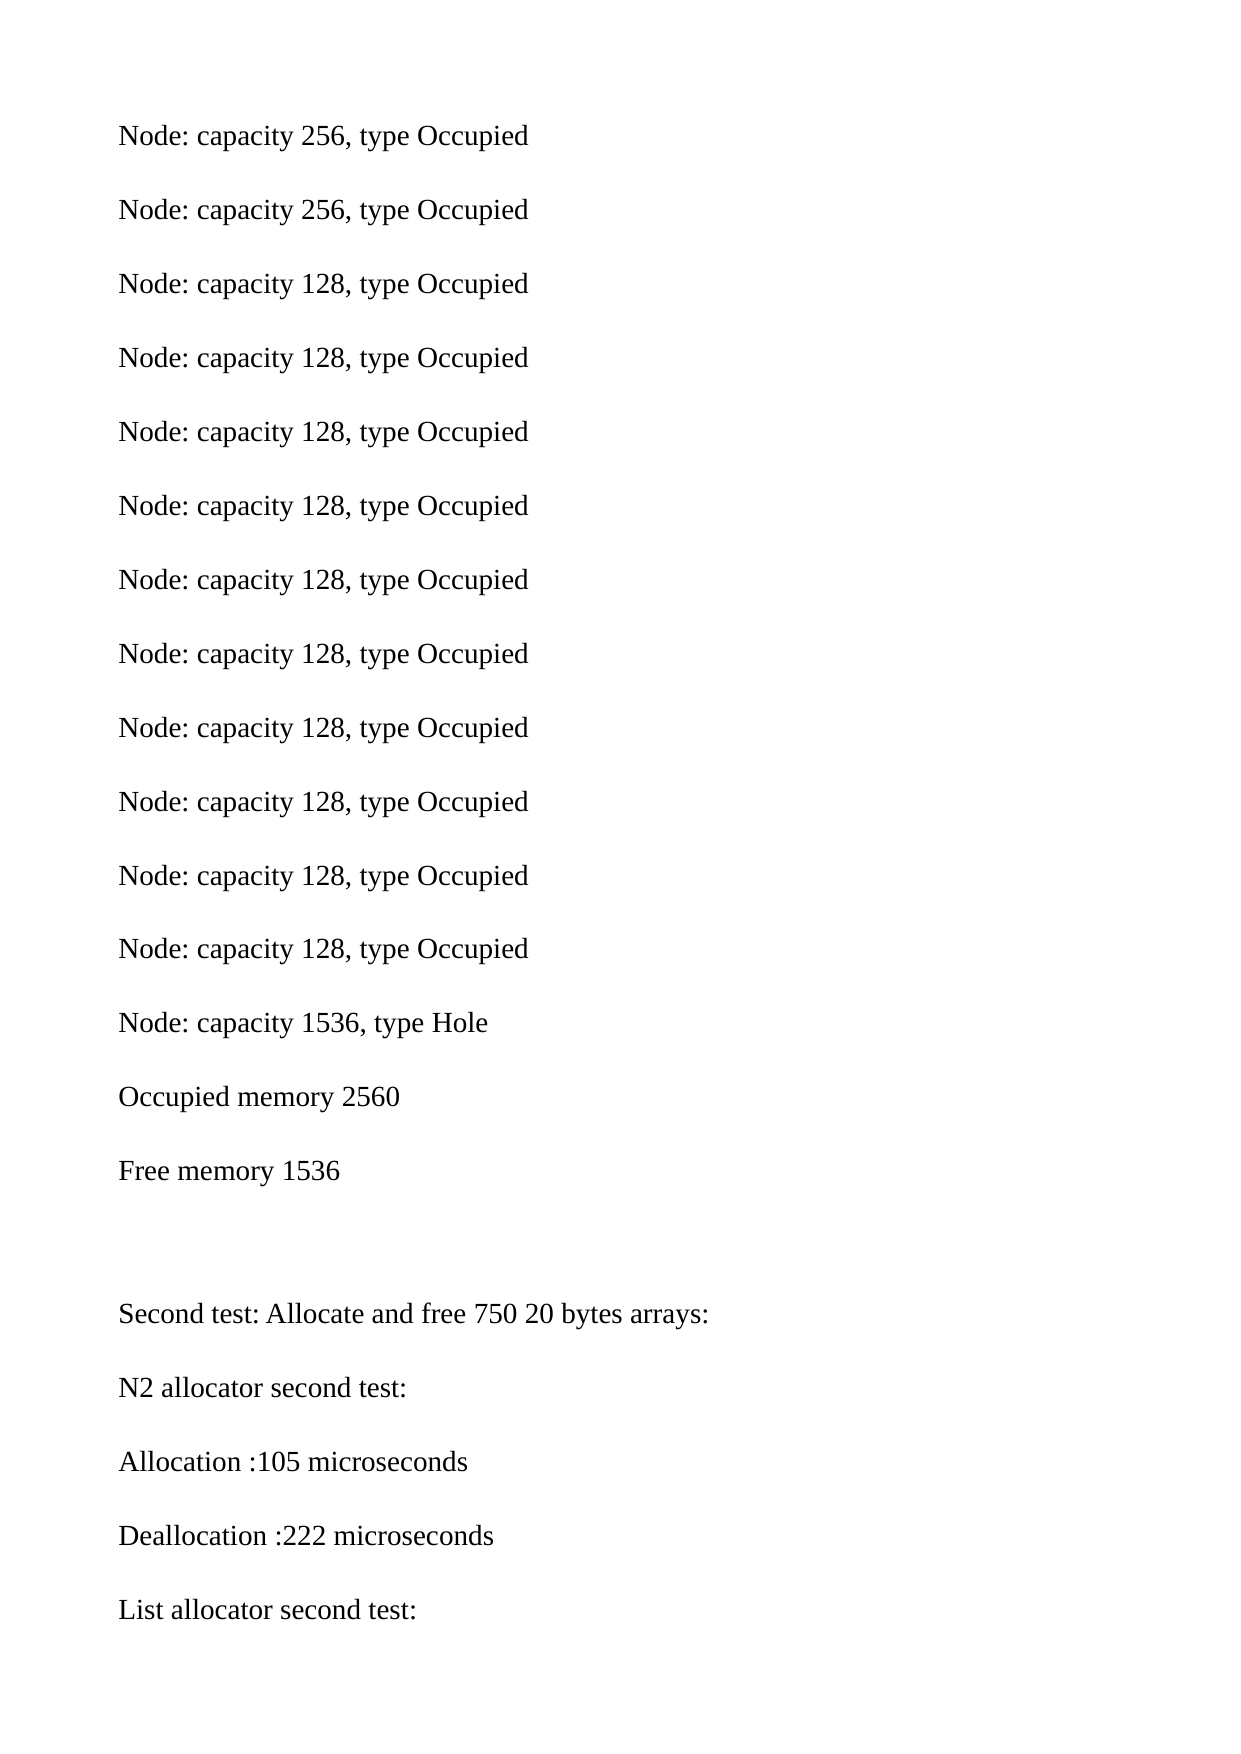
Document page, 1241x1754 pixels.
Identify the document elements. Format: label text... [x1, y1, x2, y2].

text List allocator second test: [118, 1592, 1122, 1625]
text Node: capacity 128, type Occupied [118, 340, 1122, 373]
text Node: capacity 1536, type Hole [118, 1006, 1122, 1039]
text Node: capacity 128, type Occupied [118, 784, 1122, 817]
text Node: capacity 128, type Occupied [118, 266, 1122, 299]
text Node: capacity 128, type Occupied [118, 488, 1122, 521]
text Occupied memory 2560 [118, 1079, 1122, 1113]
text N2 allocator second test: [118, 1370, 1122, 1403]
text Node: capacity 128, type Occupied [118, 932, 1122, 965]
text Node: capacity 128, type Occupied [118, 710, 1122, 743]
text Node: capacity 128, type Occupied [118, 562, 1122, 595]
text Deallocation :222 microseconds [118, 1518, 1122, 1551]
text Node: capacity 256, type Occupied [118, 118, 1122, 152]
text Node: capacity 128, type Occupied [118, 858, 1122, 891]
text Free memory 1536 [118, 1153, 1122, 1187]
text Node: capacity 128, type Occupied [118, 636, 1122, 669]
text Allocation :105 microseconds [118, 1444, 1122, 1477]
text Node: capacity 256, type Occupied [118, 192, 1122, 226]
text Node: capacity 128, type Occupied [118, 414, 1122, 447]
text Second test: Allocate and free 750 20 bytes arrays: [118, 1296, 1122, 1329]
